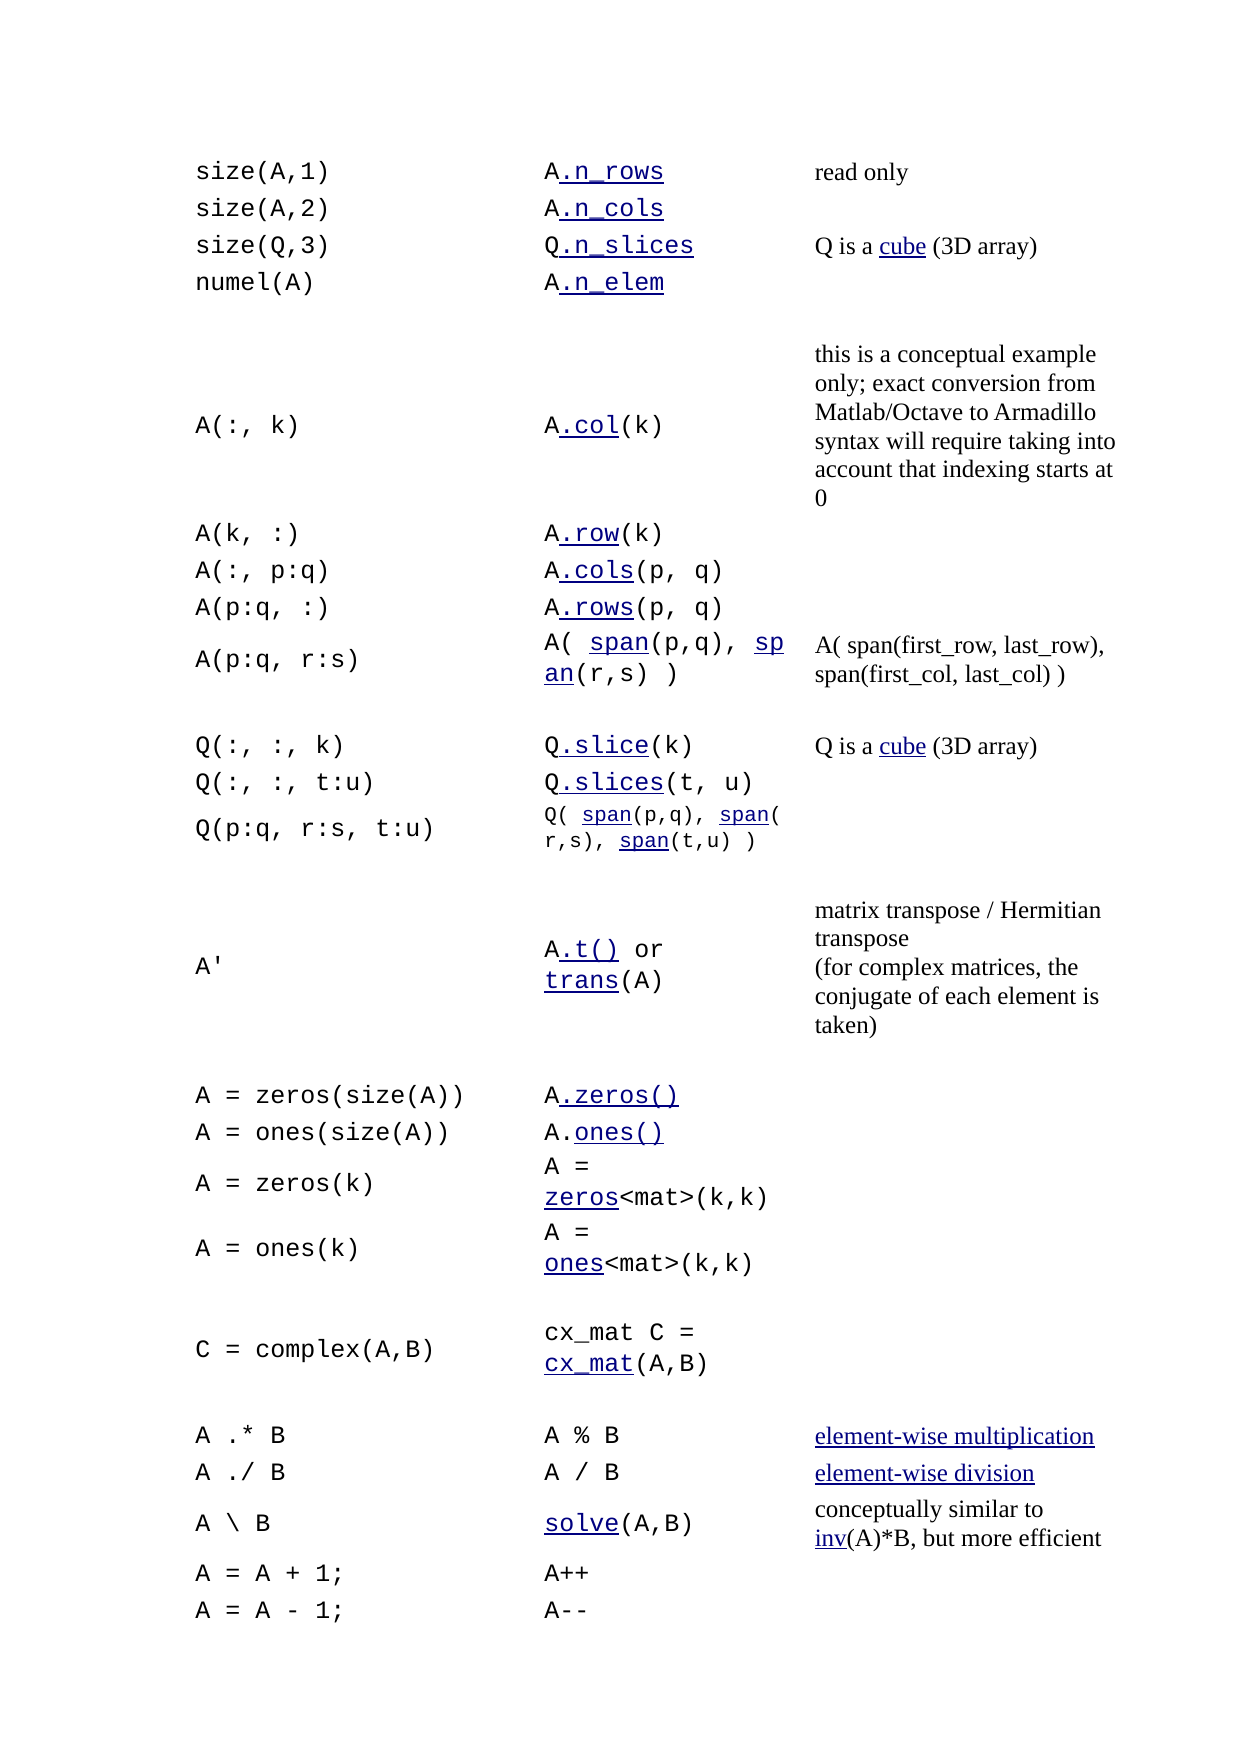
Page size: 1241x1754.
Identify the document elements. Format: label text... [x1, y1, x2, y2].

table_cell Q.slices(t, u) [541, 764, 795, 801]
table_cell [525, 118, 541, 153]
table_cell [795, 1282, 811, 1317]
table_cell [795, 764, 811, 801]
table_cell A(:, p:q) [192, 552, 525, 589]
table_cell cx_mat C = cx_mat(A,B) [541, 1317, 795, 1382]
table_cell element-wise division [811, 1454, 1122, 1491]
table_cell [525, 1454, 541, 1491]
table_cell Q(:, :, t:u) [192, 764, 525, 801]
table_cell A \ B [192, 1491, 525, 1555]
table_cell [811, 264, 1122, 301]
table_cell A( span(first_row, last_row), span(first_col, last_col) ) [811, 626, 1122, 692]
table_cell [525, 515, 541, 552]
table_cell [795, 1216, 811, 1282]
table_cell conceptually similar to inv(A)*B, but more efficient [811, 1491, 1122, 1555]
table_cell A(p:q, :) [192, 589, 525, 626]
table_cell [525, 727, 541, 764]
table_cell [811, 552, 1122, 589]
table_cell [811, 1282, 1122, 1317]
table_cell [795, 301, 811, 336]
table_cell [525, 552, 541, 589]
table_cell [525, 1417, 541, 1454]
table_cell A = ones(size(A)) [192, 1114, 525, 1151]
table_cell size(A,2) [192, 190, 525, 227]
table_cell [525, 1216, 541, 1282]
table_cell [525, 153, 541, 190]
table_cell Q(p:q, r:s, t:u) [192, 801, 525, 857]
table_cell solve(A,B) [541, 1491, 795, 1555]
table_cell [525, 1077, 541, 1114]
table_cell C = complex(A,B) [192, 1317, 525, 1382]
table_cell [795, 118, 811, 153]
table_cell A ./ B [192, 1454, 525, 1491]
table_cell [795, 190, 811, 227]
table_cell [541, 1042, 795, 1077]
table_cell [811, 118, 1122, 153]
table_cell [525, 227, 541, 264]
table_cell [795, 1592, 811, 1629]
table_cell [525, 801, 541, 857]
table_cell [192, 301, 525, 336]
table_cell [525, 190, 541, 227]
table_cell A.t() or trans(A) [541, 892, 795, 1042]
table_cell A.rows(p, q) [541, 589, 795, 626]
table_cell this is a conceptual example only; exact conversion from Matlab/Octave to Armadillo syntax will require taking into account that indexing starts at 0 [811, 336, 1122, 515]
table_cell [795, 1151, 811, 1216]
table_cell A = ones(k) [192, 1216, 525, 1282]
table_cell A.row(k) [541, 515, 795, 552]
table_cell [811, 764, 1122, 801]
table_cell [811, 190, 1122, 227]
table_cell A / B [541, 1454, 795, 1491]
table_cell [525, 336, 541, 515]
table_cell [795, 264, 811, 301]
table_cell [525, 626, 541, 692]
table_cell [525, 1151, 541, 1216]
table_cell [811, 1151, 1122, 1216]
table_cell A-- [541, 1592, 795, 1629]
table_cell [811, 692, 1122, 727]
table_cell [795, 1491, 811, 1555]
table_cell read only [811, 153, 1122, 190]
table_cell [811, 1382, 1122, 1417]
table_cell [811, 1042, 1122, 1077]
table_cell [811, 1114, 1122, 1151]
table_cell [795, 801, 811, 857]
table_cell [811, 1317, 1122, 1382]
table_cell [541, 118, 795, 153]
table_cell [525, 264, 541, 301]
table_cell A.n_elem [541, 264, 795, 301]
table_cell [811, 857, 1122, 892]
table_cell A(k, :) [192, 515, 525, 552]
table_cell [525, 589, 541, 626]
table_cell [192, 1042, 525, 1077]
table_cell A(p:q, r:s) [192, 626, 525, 692]
table_cell A = A + 1; [192, 1555, 525, 1592]
table_cell Q(:, :, k) [192, 727, 525, 764]
table_cell A.zeros() [541, 1077, 795, 1114]
table_cell A.cols(p, q) [541, 552, 795, 589]
table_cell [795, 1454, 811, 1491]
table_cell [811, 515, 1122, 552]
table_cell A % B [541, 1417, 795, 1454]
table_cell [795, 227, 811, 264]
table_cell [795, 727, 811, 764]
table_cell [795, 153, 811, 190]
table_cell [192, 118, 525, 153]
table_cell [795, 1417, 811, 1454]
table_cell [525, 301, 541, 336]
table_cell A( span(p,q), span(r,s) ) [541, 626, 795, 692]
table_cell [795, 626, 811, 692]
table_cell [795, 1382, 811, 1417]
table_cell [795, 1114, 811, 1151]
table_cell A(:, k) [192, 336, 525, 515]
table_cell [525, 892, 541, 1042]
table_cell [525, 1317, 541, 1382]
table_cell [525, 1282, 541, 1317]
table_cell [795, 857, 811, 892]
table_cell size(A,1) [192, 153, 525, 190]
table_cell [192, 857, 525, 892]
table_cell [525, 1592, 541, 1629]
table_cell [811, 1077, 1122, 1114]
table_cell [795, 552, 811, 589]
table_cell [795, 1317, 811, 1382]
table_cell [795, 1555, 811, 1592]
table_cell [541, 1382, 795, 1417]
table_cell A.n_cols [541, 190, 795, 227]
table_cell [795, 336, 811, 515]
table_cell Q.slice(k) [541, 727, 795, 764]
table_cell [525, 1114, 541, 1151]
table_cell A.col(k) [541, 336, 795, 515]
table_cell A = A - 1; [192, 1592, 525, 1629]
table_cell A.ones() [541, 1114, 795, 1151]
table_cell [541, 301, 795, 336]
table_cell [811, 1216, 1122, 1282]
table_cell [192, 692, 525, 727]
table_cell [192, 1382, 525, 1417]
table_cell [525, 1382, 541, 1417]
table_cell A = zeros(size(A)) [192, 1077, 525, 1114]
table_cell [541, 857, 795, 892]
table_cell Q( span(p,q), span(r,s), span(t,u) ) [541, 801, 795, 857]
table_cell [795, 892, 811, 1042]
table_cell size(Q,3) [192, 227, 525, 264]
table_cell A.n_rows [541, 153, 795, 190]
table_cell [795, 515, 811, 552]
table_cell [541, 1282, 795, 1317]
table_cell [525, 692, 541, 727]
table_cell A = zeros(k) [192, 1151, 525, 1216]
table_cell [525, 1555, 541, 1592]
table_cell [525, 764, 541, 801]
table_cell [795, 1077, 811, 1114]
table_cell [525, 1491, 541, 1555]
table_cell [811, 1592, 1122, 1629]
table_cell [525, 1042, 541, 1077]
table_cell numel(A) [192, 264, 525, 301]
table_cell [795, 1042, 811, 1077]
table_cell [811, 589, 1122, 626]
table_cell [795, 589, 811, 626]
table_cell [811, 1555, 1122, 1592]
table_cell matrix transpose / Hermitian transpose (for complex matrices, the conjugate of each element is taken) [811, 892, 1122, 1042]
table_cell Q.n_slices [541, 227, 795, 264]
table_cell [525, 857, 541, 892]
table_cell A' [192, 892, 525, 1042]
table_cell element-wise multiplication [811, 1417, 1122, 1454]
table_cell [811, 301, 1122, 336]
table_cell A++ [541, 1555, 795, 1592]
table_cell Q is a cube (3D array) [811, 727, 1122, 764]
table_cell A = ones<mat>(k,k) [541, 1216, 795, 1282]
table_cell [795, 692, 811, 727]
table_cell Q is a cube (3D array) [811, 227, 1122, 264]
table_cell [811, 801, 1122, 857]
table_cell [192, 1282, 525, 1317]
table_cell A = zeros<mat>(k,k) [541, 1151, 795, 1216]
table_cell A .* B [192, 1417, 525, 1454]
table_cell [541, 692, 795, 727]
